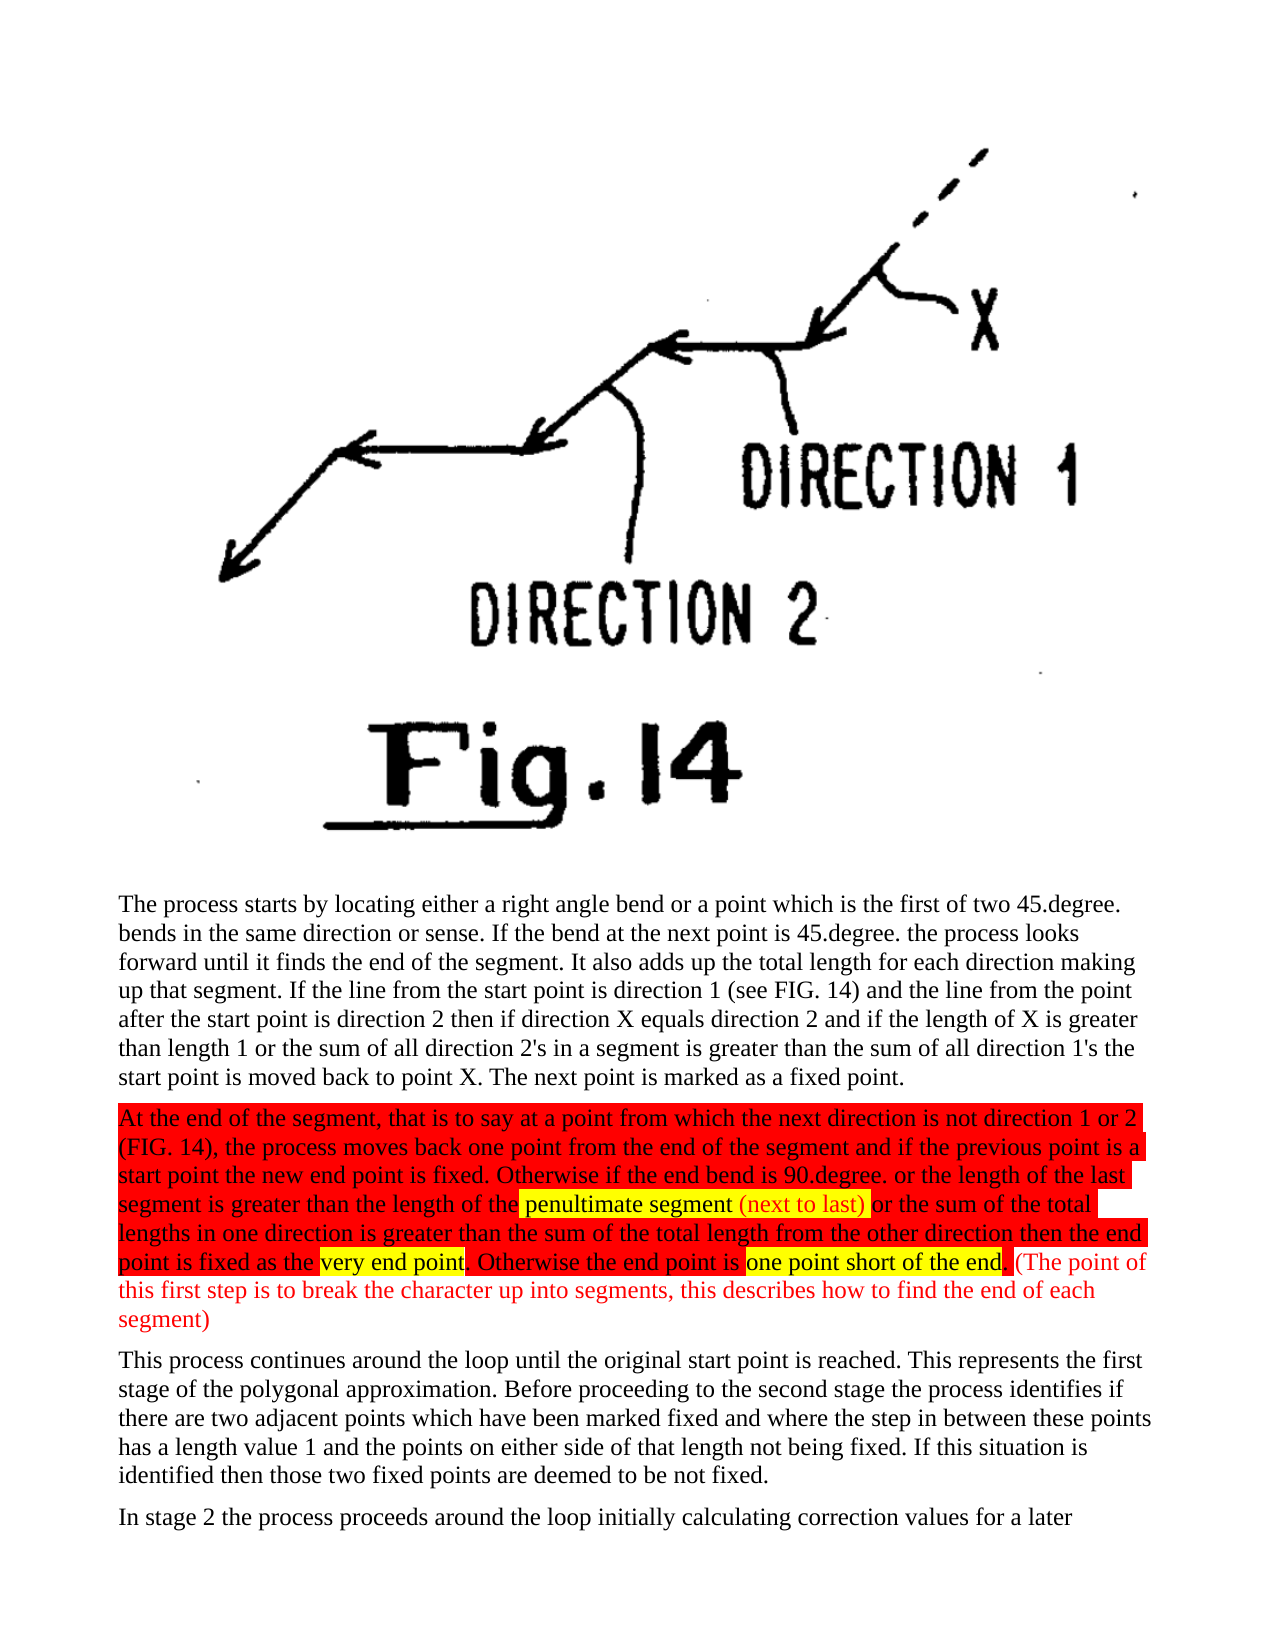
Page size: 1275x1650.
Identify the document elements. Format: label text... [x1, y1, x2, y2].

text This process continues around the loop until the original start point is reached. This represents the first stage of the polygonal approximation. Before proceeding to the second stage the process identifies if there are two adjacent points which have been marked fixed and where the step in between these points has a length value 1 and the points on either side of that length not being fixed. If this situation is identified then those two fixed points are deemed to be not fixed. [118, 1346, 1157, 1489]
picture [118, 118, 1157, 890]
text At the end of the segment, that is to say at a point from which the next direction is not direction 1 or 2 (FIG. 14), the process moves back one point from the end of the segment and if the previous point is a start point the new end point is fixed. Otherwise if the end bend is 90.degree. or the length of the last segment is greater than the length of the penultimate segment (next to last) or the sum of the total lengths in one direction is greater than the sum of the total length from the other direction then the end point is fixed as the very end point. Otherwise the end point is one point short of the end. (The point of this first step is to break the character up into segments, this describes how to find the end of each segment) [118, 1103, 1157, 1333]
text In stage 2 the process proceeds around the loop initially calculating correction values for a later [118, 1502, 1157, 1531]
text The process starts by locating either a right angle bend or a point which is the first of two 45.degree. bends in the same direction or sense. If the bend at the next point is 45.degree. the process looks forward until it finds the end of the segment. It also adds up the total length for each direction making up that segment. If the line from the start point is direction 1 (see FIG. 14) and the line from the point after the start point is direction 2 then if direction X equals direction 2 and if the length of X is greater than length 1 or the sum of all direction 2's in a segment is greater than the sum of all direction 1's the start point is moved back to point X. The next point is marked as a fixed point. [118, 890, 1157, 1091]
